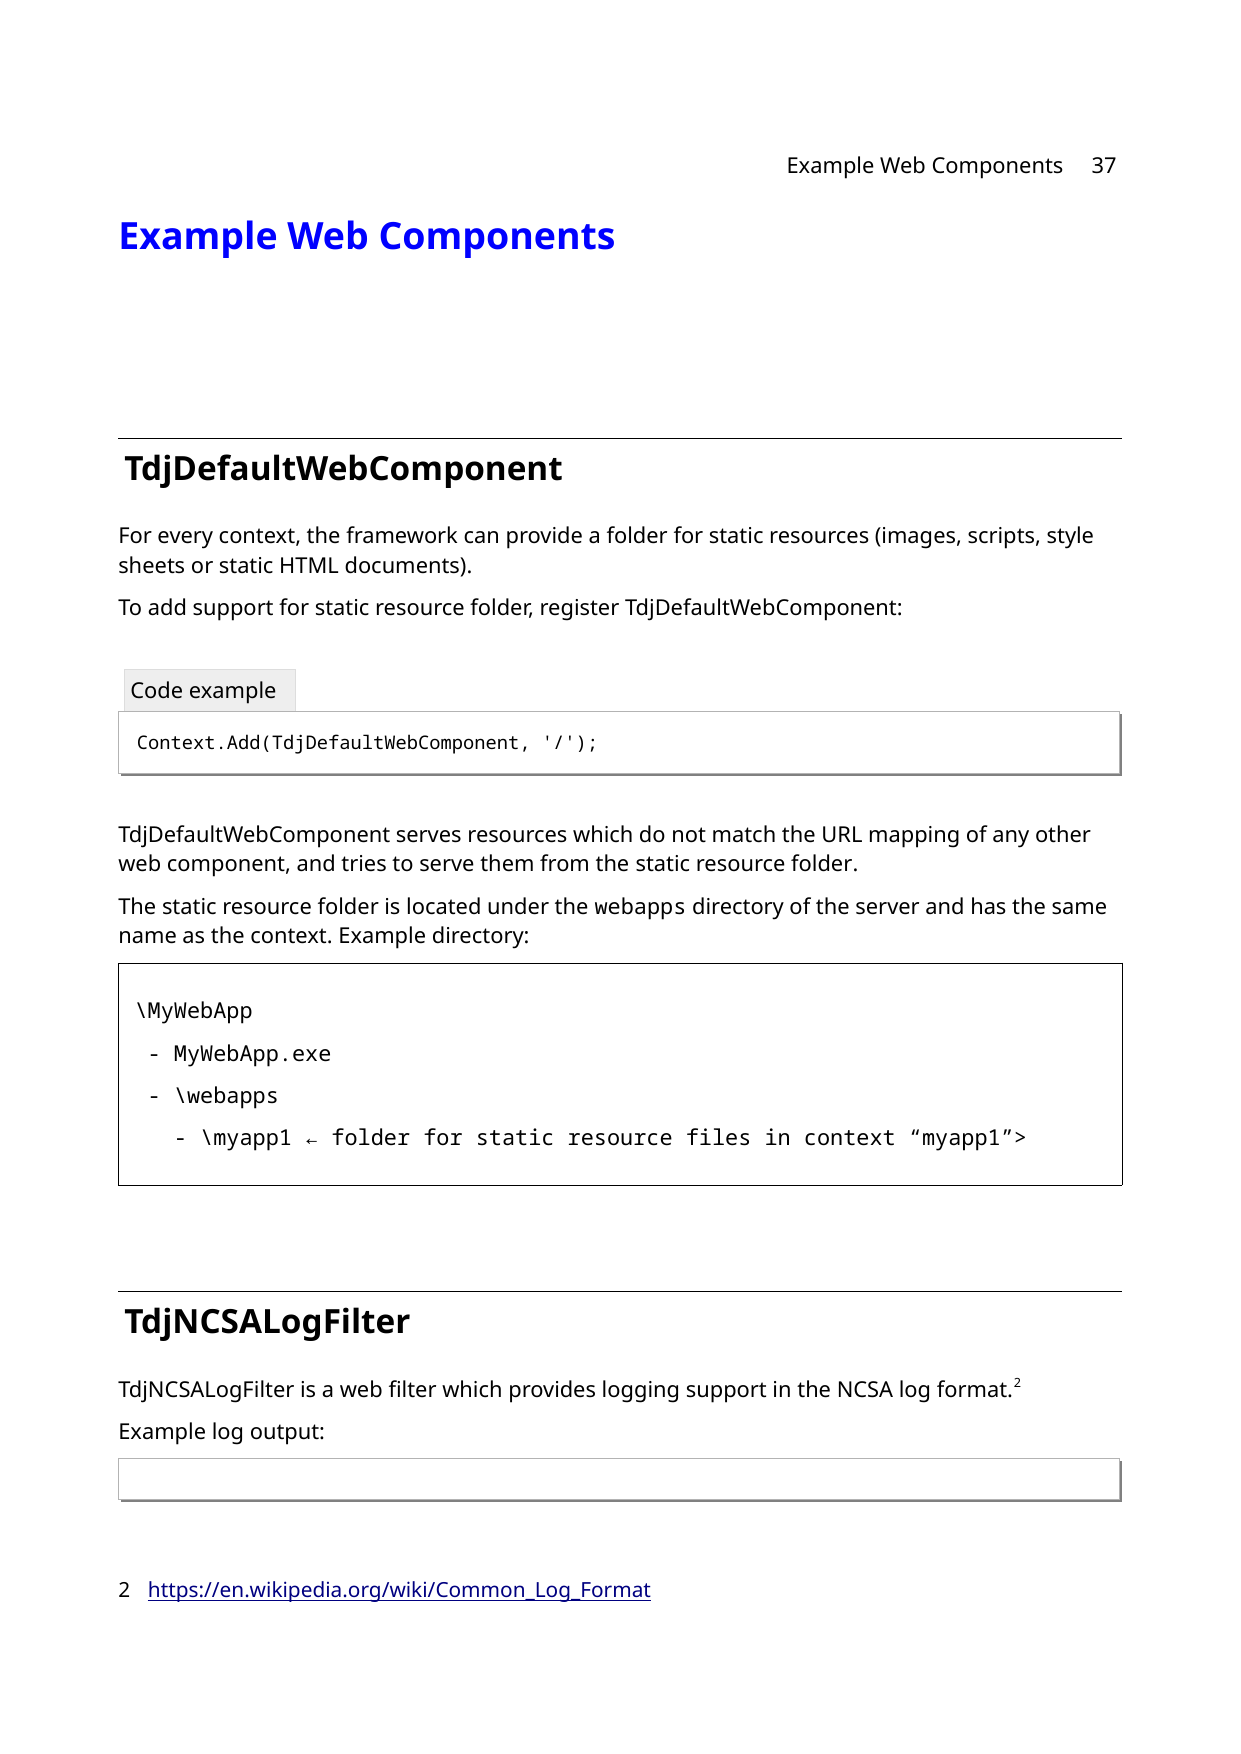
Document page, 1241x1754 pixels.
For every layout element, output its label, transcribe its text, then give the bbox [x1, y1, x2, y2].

text - \myapp1 ← folder for static resource files in context “myapp1”> [119, 1119, 1122, 1185]
subtitle Example Web Components [118, 209, 1122, 260]
text - \webapps [119, 1077, 1122, 1110]
text The static resource folder is located under the webapps directory of the server and has the same name as the context. Example directory: [118, 891, 1122, 950]
text \MyWebApp [119, 964, 1122, 1025]
text TdjDefaultWebComponent serves resources which do not match the URL mapping of any other web component, and tries to serve them from the static resource folder. [118, 818, 1122, 878]
text Example log output: [118, 1416, 1122, 1446]
text Context.Add(TdjDefaultWebComponent, '/'); [119, 712, 1119, 773]
text - MyWebApp.exe [119, 1035, 1122, 1068]
text TdjNCSALogFilter is a web filter which provides logging support in the NCSA log format. [118, 1374, 1122, 1403]
subtitle TdjDefaultWebComponent [118, 439, 1122, 496]
text https://en.wikipedia.org/wiki/Common_Log_Format [118, 1576, 1122, 1604]
text To add support for static resource folder, register TdjDefaultWebComponent: [118, 592, 1122, 622]
text Code example [125, 670, 295, 711]
subtitle TdjNCSALogFilter [118, 1292, 1122, 1349]
text For every context, the framework can provide a folder for static resources (images, scripts, style sheets or static HTML documents). [118, 520, 1122, 579]
